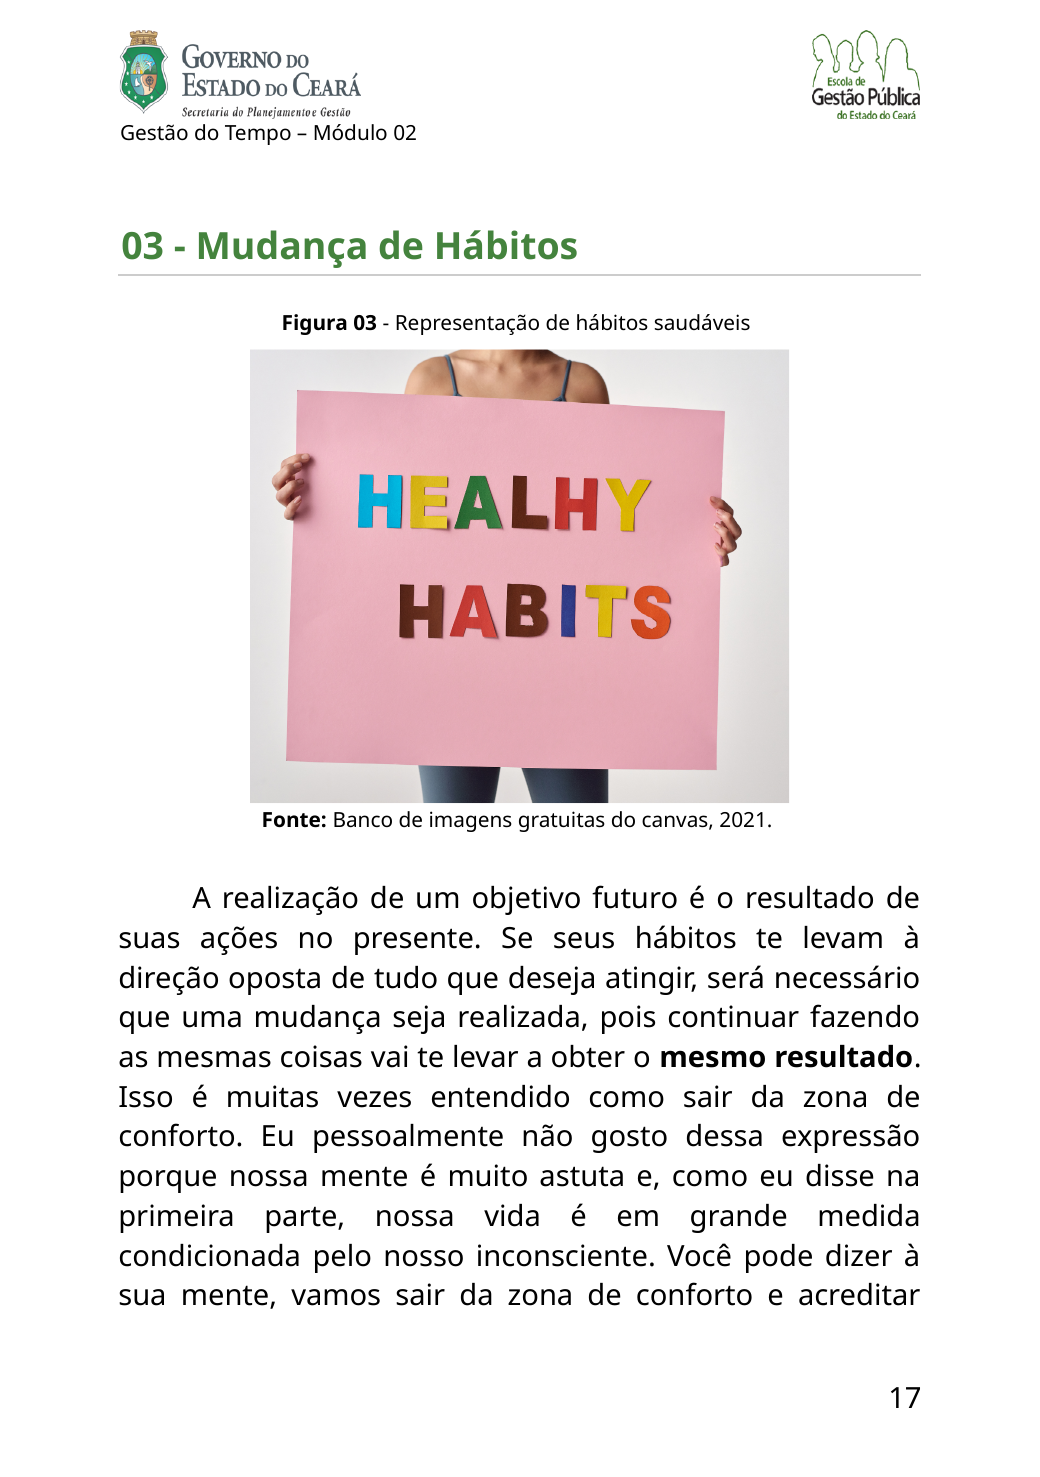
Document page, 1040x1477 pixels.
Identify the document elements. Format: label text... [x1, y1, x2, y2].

text Fonte: Banco de imagens gratuitas do canvas, 2021. [200, 354, 840, 834]
subtitle 03 - Mudança de Hábitos [118, 217, 921, 274]
picture [250, 346, 790, 806]
text A realização de um objetivo futuro é o resultado de suas ações no presente. Se seus hábitos te levam à direção oposta de tudo que deseja atingir, será necessário que uma mudança seja realizada, pois continuar fazendo as mesmas coisas vai te levar a obter o mesmo resultado. Isso é muitas vezes entendido como sair da zona de conforto. Eu pessoalmente não gosto dessa expressão porque nossa mente é muito astuta e, como eu disse na primeira parte, nossa vida é em grande medida condicionada pelo nosso inconsciente. Você pode dizer à sua mente, vamos sair da zona de conforto e acreditar [118, 878, 921, 1314]
picture [119, 30, 920, 119]
text Figura 03 - Representação de hábitos saudáveis [200, 299, 840, 339]
